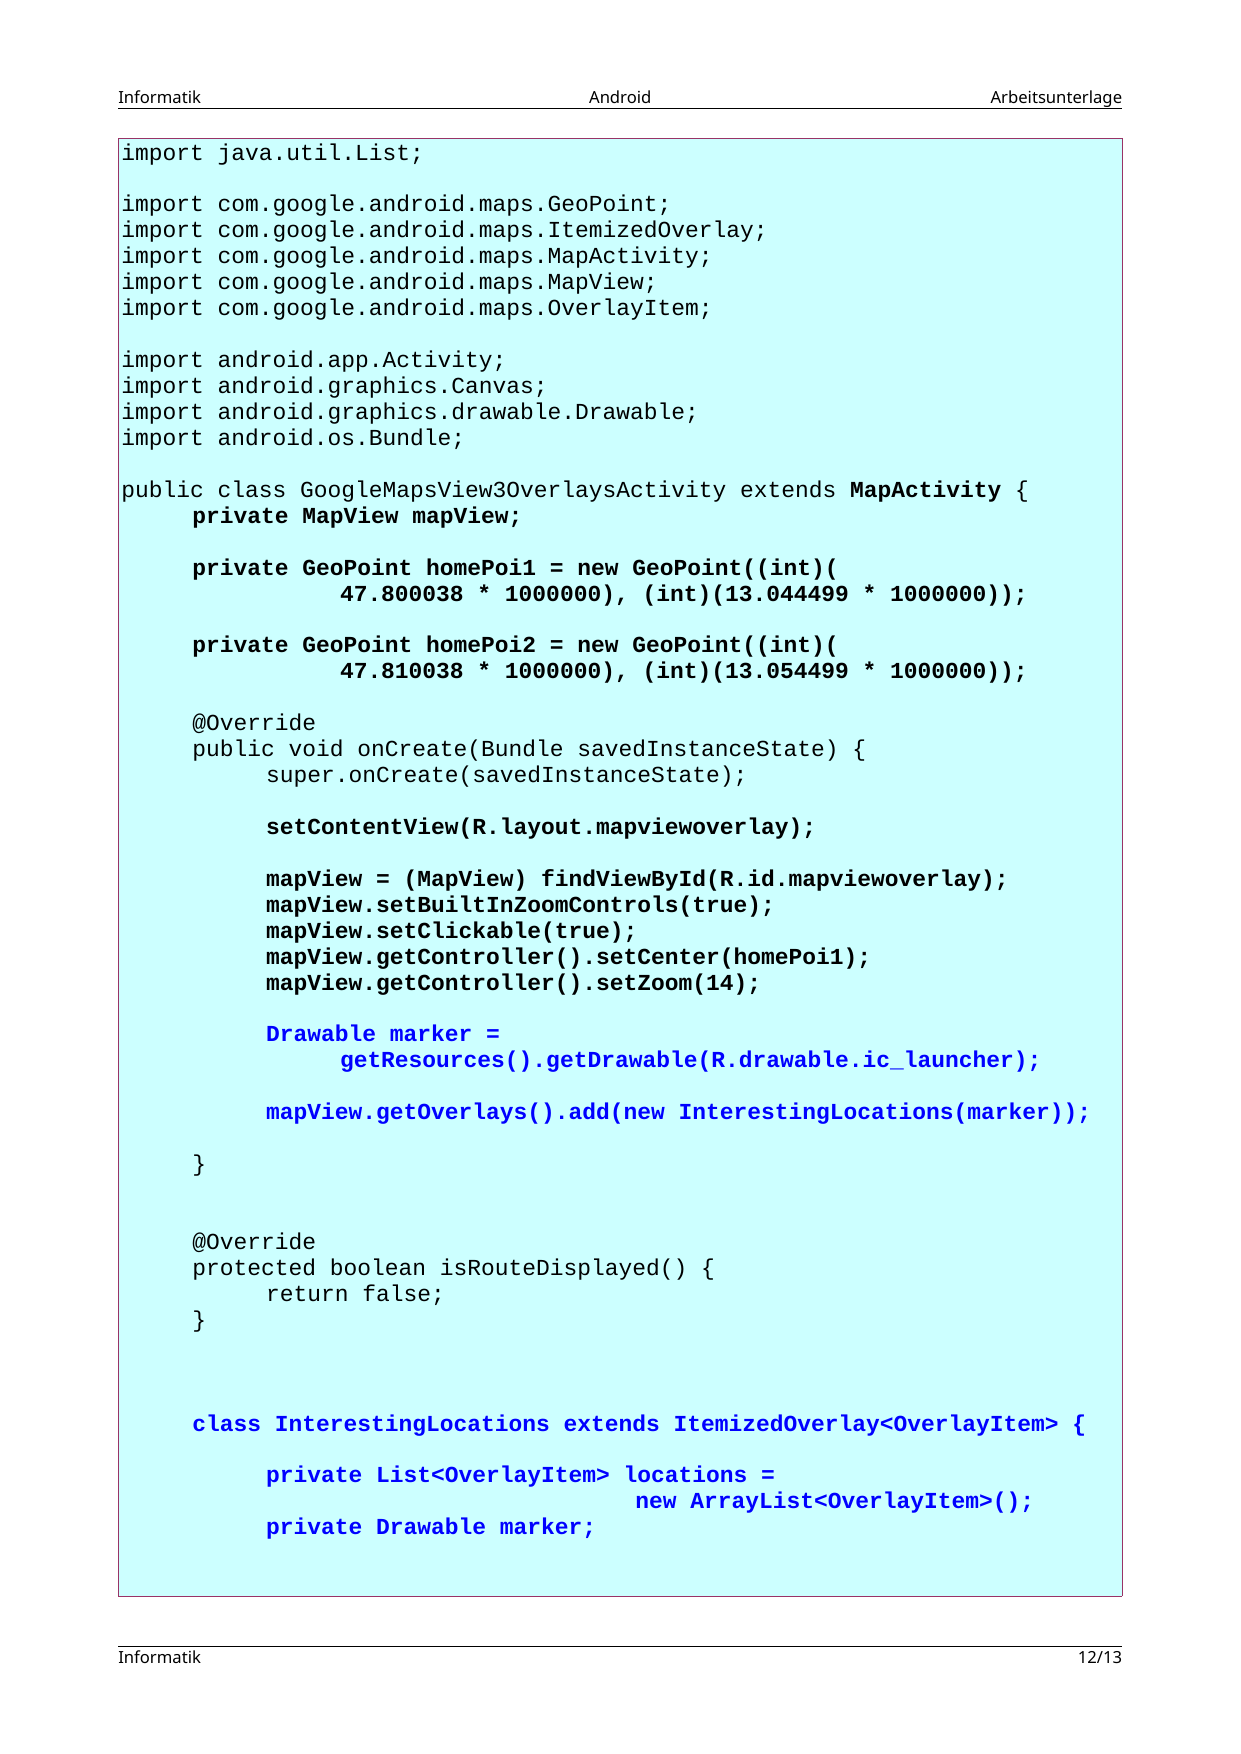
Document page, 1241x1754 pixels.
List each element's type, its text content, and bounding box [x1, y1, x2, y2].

text import com.google.android.maps.ItemizedOverlay; [119, 216, 1122, 242]
text super.onCreate(savedInstanceState); [119, 760, 1122, 786]
text @Override [119, 1227, 1122, 1253]
text getResources().getDrawable(R.drawable.ic_launcher); [119, 1046, 1122, 1072]
text import java.util.List; [119, 139, 1122, 164]
text public void onCreate(Bundle savedInstanceState) { [119, 734, 1122, 760]
text mapView.setBuiltInZoomControls(true); [119, 890, 1122, 916]
text private MapView mapView; [119, 501, 1122, 527]
text } [119, 1149, 1122, 1175]
text class InterestingLocations extends ItemizedOverlay<OverlayItem> { [119, 1409, 1122, 1435]
text import com.google.android.maps.OverlayItem; [119, 293, 1122, 319]
text mapView.getController().setCenter(homePoi1); [119, 942, 1122, 968]
text public class GoogleMapsView3OverlaysActivity extends MapActivity { [119, 475, 1122, 501]
text return false; [119, 1279, 1122, 1305]
text private List<OverlayItem> locations = new ArrayList<OverlayItem>(); [119, 1461, 1122, 1513]
text Drawable marker = [119, 1020, 1122, 1046]
text mapView.getOverlays().add(new InterestingLocations(marker)); [119, 1098, 1122, 1123]
text import com.google.android.maps.MapView; [119, 268, 1122, 293]
text mapView.setClickable(true); [119, 916, 1122, 942]
text 47.810038 * 1000000), (int)(13.054499 * 1000000)); [119, 657, 1122, 683]
text mapView = (MapView) findViewById(R.id.mapviewoverlay); [119, 864, 1122, 890]
text setContentView(R.layout.mapviewoverlay); [119, 812, 1122, 838]
text import android.os.Bundle; [119, 423, 1122, 449]
text protected boolean isRouteDisplayed() { [119, 1253, 1122, 1279]
text import com.google.android.maps.MapActivity; [119, 242, 1122, 268]
text @Override [119, 708, 1122, 734]
text private GeoPoint homePoi1 = new GeoPoint((int)( [119, 553, 1122, 579]
text import com.google.android.maps.GeoPoint; [119, 190, 1122, 216]
text 47.800038 * 1000000), (int)(13.044499 * 1000000)); [119, 579, 1122, 605]
text private GeoPoint homePoi2 = new GeoPoint((int)( [119, 631, 1122, 657]
text } [119, 1305, 1122, 1331]
text import android.app.Activity; [119, 345, 1122, 371]
text import android.graphics.Canvas; [119, 371, 1122, 397]
text mapView.getController().setZoom(14); [119, 968, 1122, 994]
text private Drawable marker; [119, 1513, 1122, 1538]
text import android.graphics.drawable.Drawable; [119, 397, 1122, 423]
